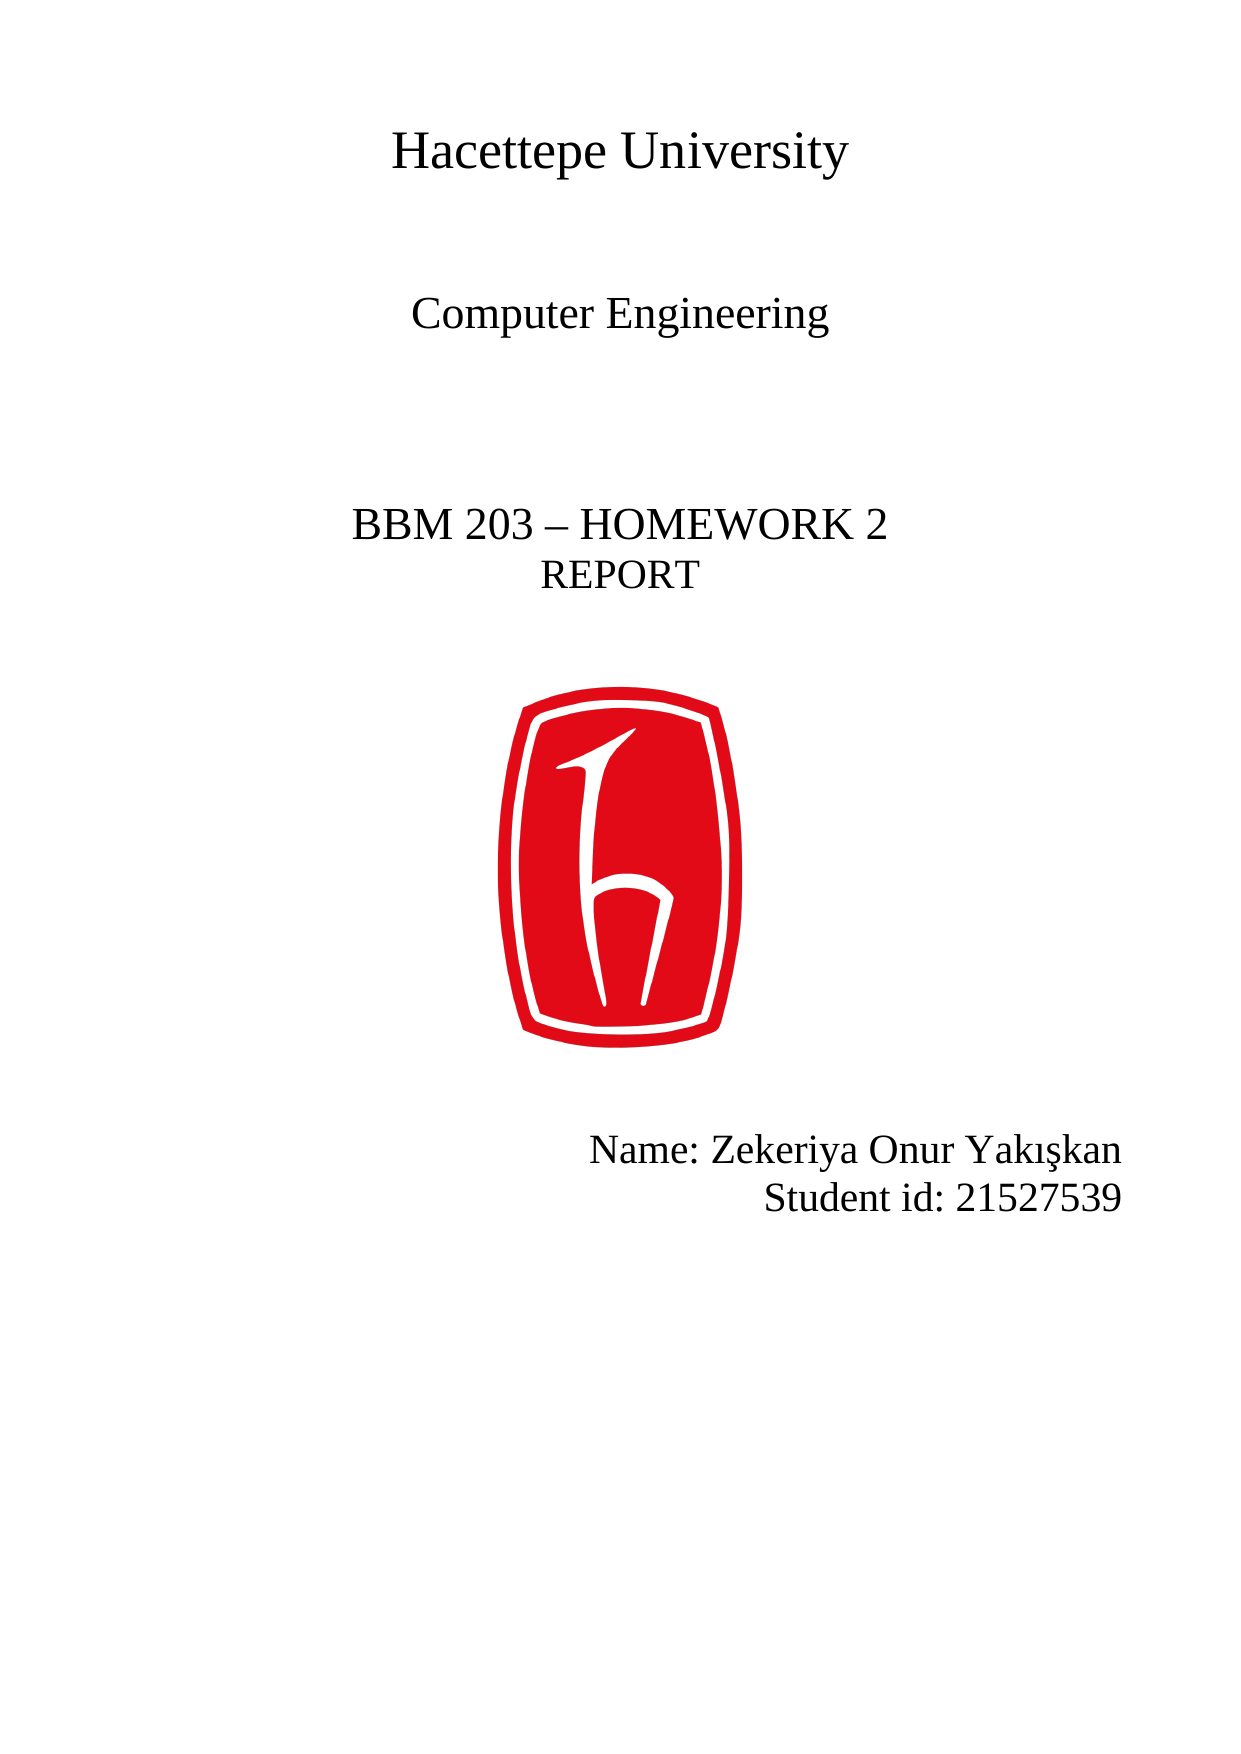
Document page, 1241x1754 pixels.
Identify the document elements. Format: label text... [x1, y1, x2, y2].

text BBM 203 – HOMEWORK 2 [118, 497, 1122, 549]
text Name: Zekeriya Onur Yakışkan [118, 1124, 1122, 1172]
text REPORT [118, 549, 1122, 597]
text Computer Engineering [118, 286, 1122, 338]
picture [497, 686, 743, 1048]
text Hacettepe University [118, 118, 1122, 180]
text Student id: 21527539 [118, 1172, 1122, 1220]
